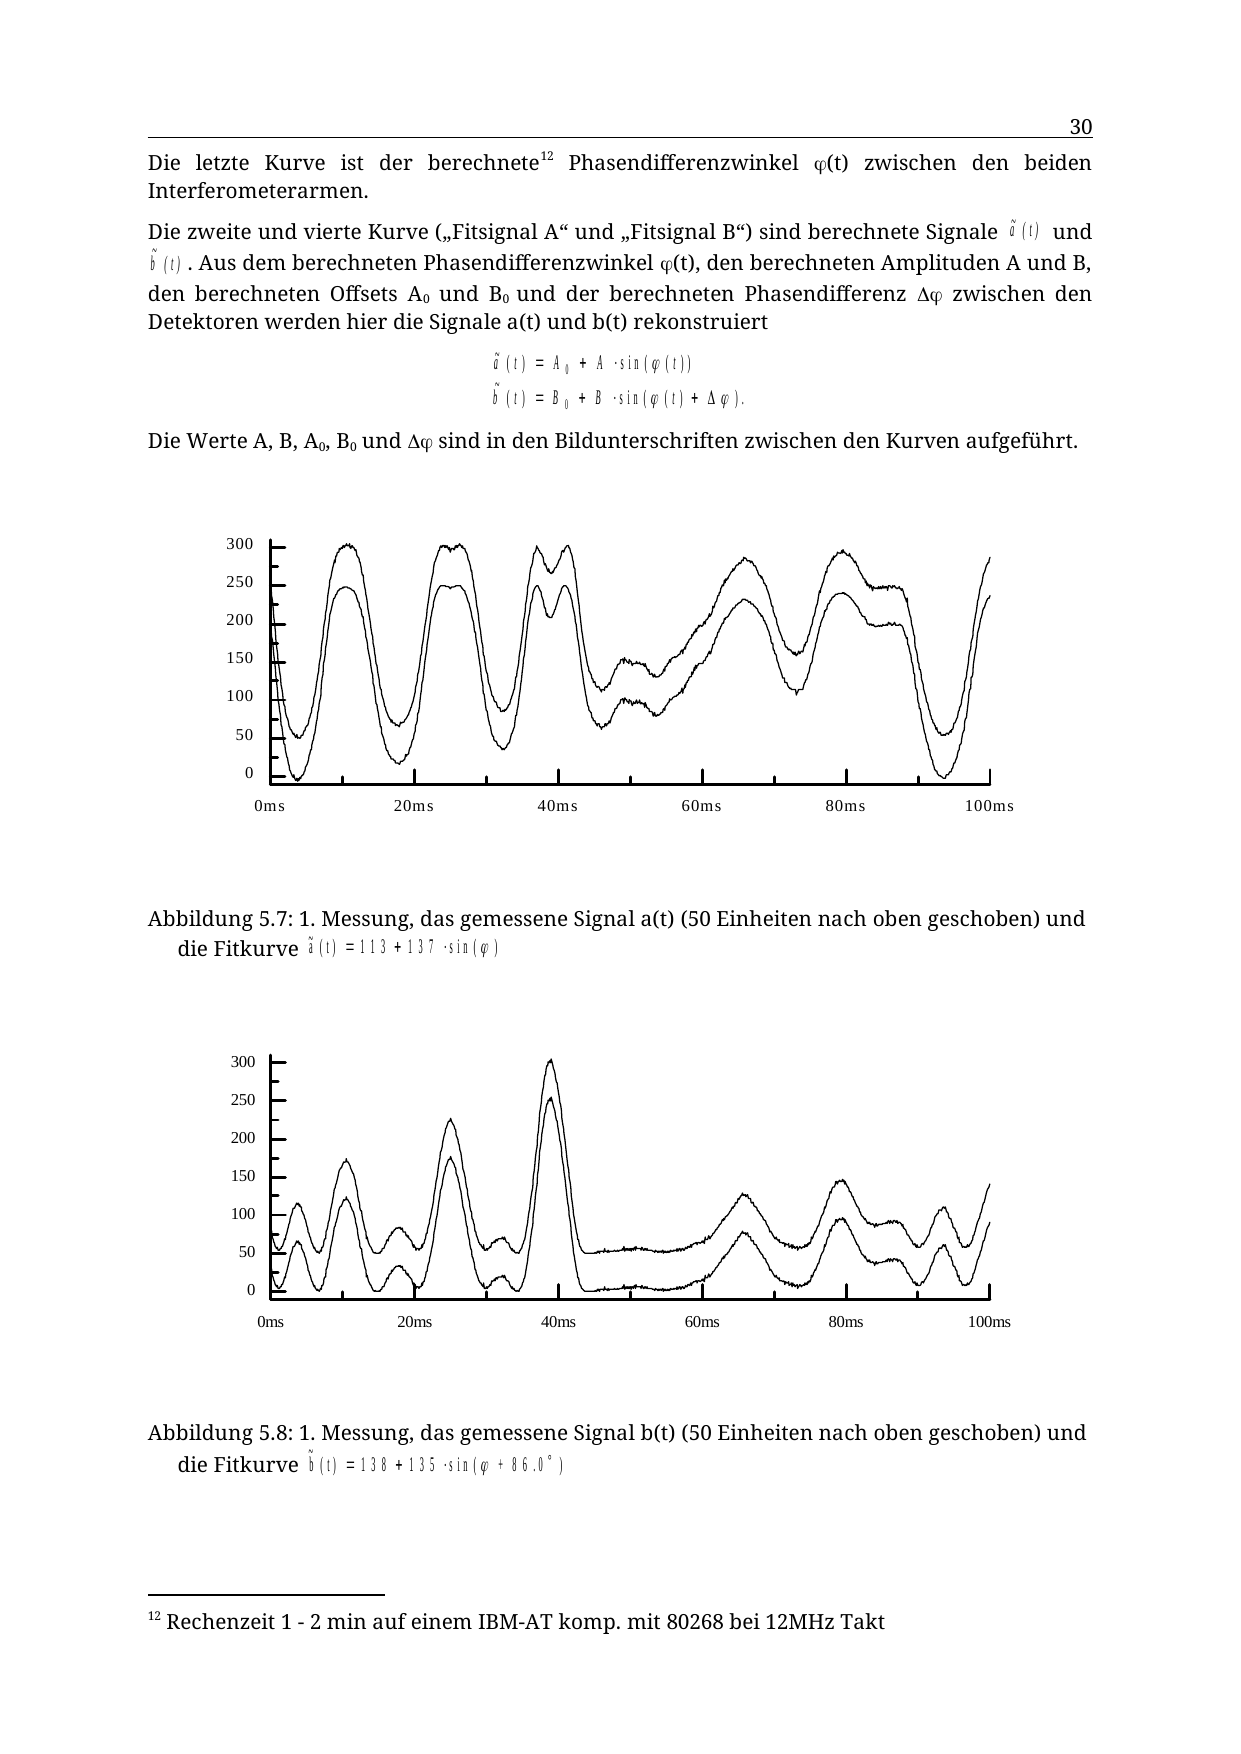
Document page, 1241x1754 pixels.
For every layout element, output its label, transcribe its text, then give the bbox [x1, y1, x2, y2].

text Abbildung 5.7: 1. Messung, das gemessene Signal a(t) (50 Einheiten nach oben geschoben) und die Fitkurve [148, 904, 1092, 964]
text Die zweite und vierte Kurve („Fitsignal A“ und „Fitsignal B“) sind berechnete Signale und . Aus dem berechneten Phasendifferenzwinkel (t), den berechneten Amplituden A und B, den berechneten Offsets A0 und B0 und der berechneten Phasendifferenz  zwischen den Detektoren werden hier die Signale a(t) und b(t) re­konstruiert [148, 217, 1092, 336]
text Rechenzeit 1 - 2 min auf einem IBM-AT komp. mit 80268 bei 12MHz Takt [148, 1607, 1092, 1636]
text Abbildung 5.8: 1. Messung, das gemessene Signal b(t) (50 Einheiten nach oben geschoben) und die Fitkurve [148, 1418, 1092, 1482]
text Die Werte A, B, A0, B0 und  sind in den Bildunterschriften zwischen den Kurven aufgeführt. [148, 426, 1092, 454]
text Die letzte Kurve ist der berechnete Phasendifferenzwinkel (t) zwischen den beiden Interferometerarmen. [148, 148, 1092, 205]
